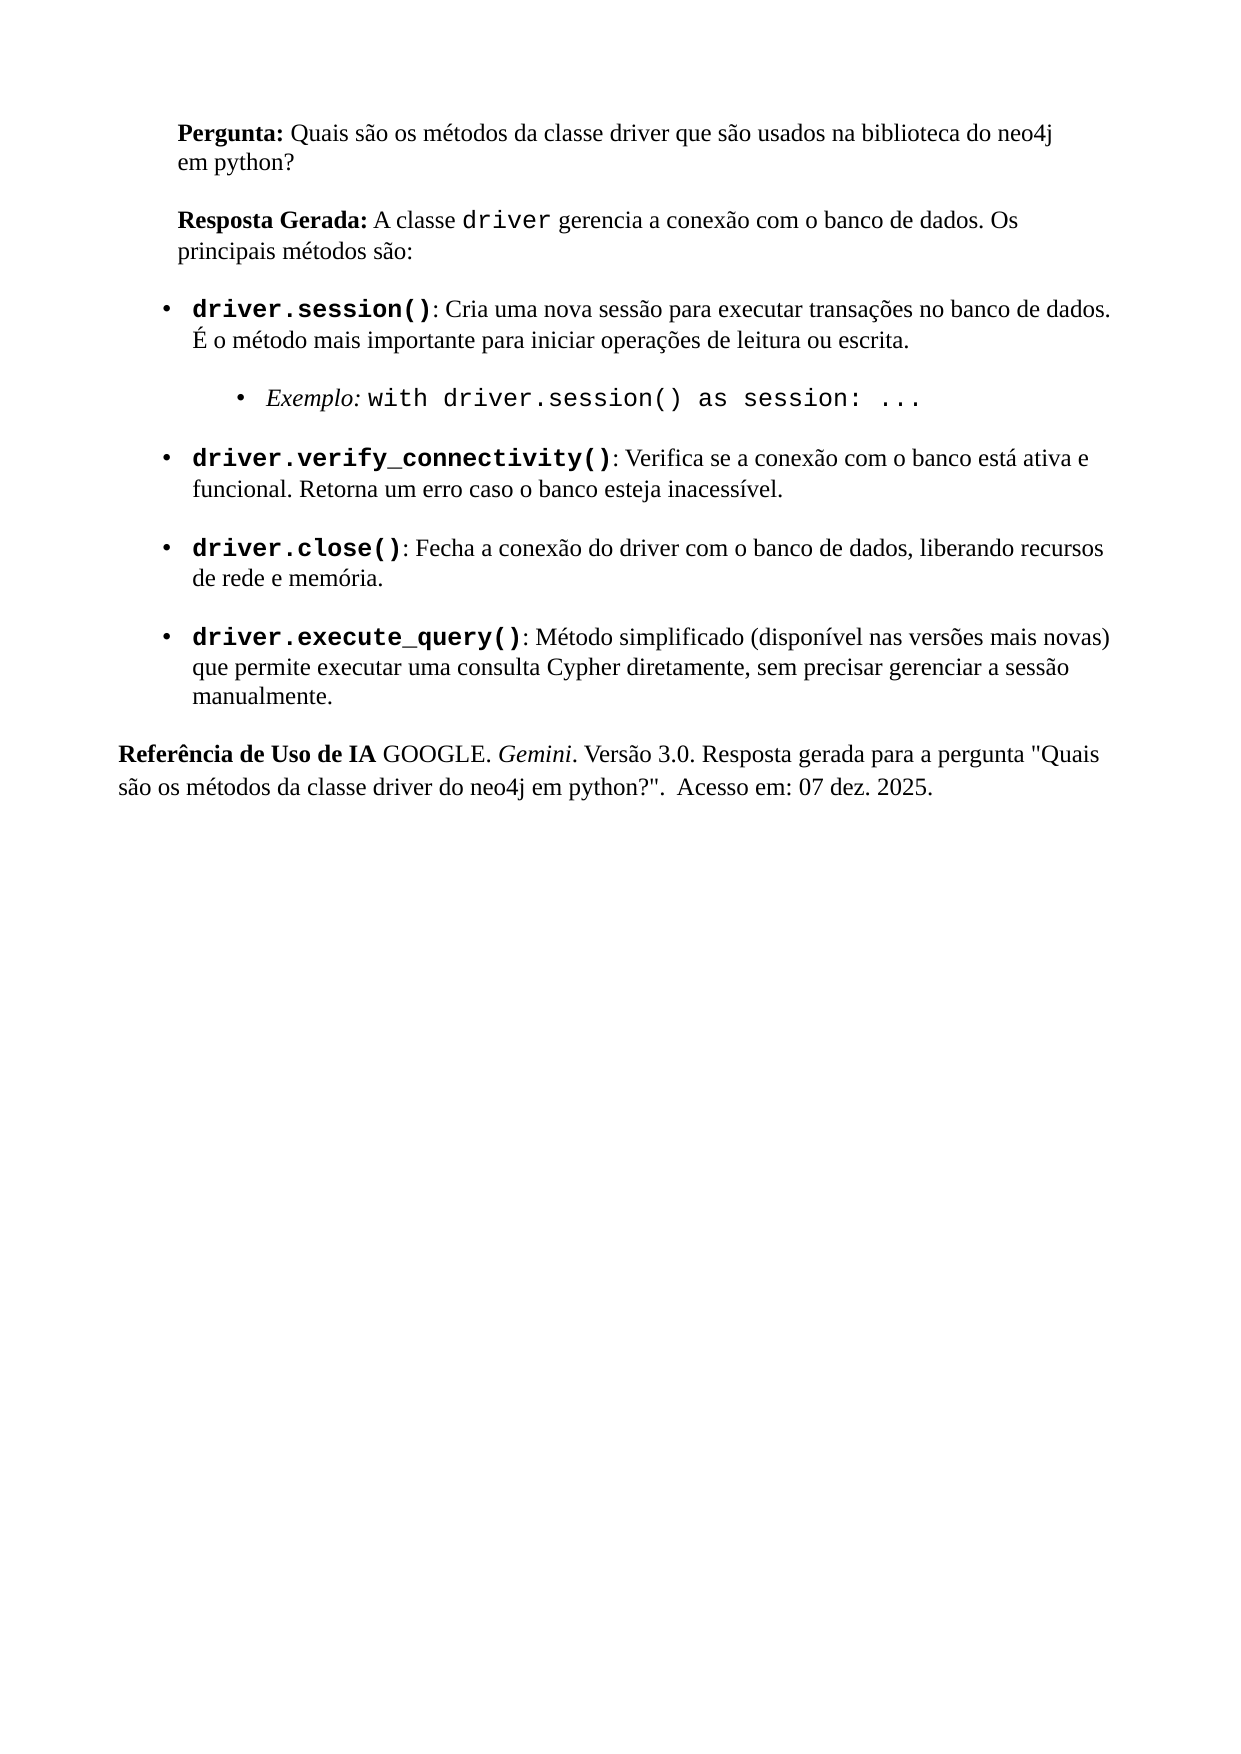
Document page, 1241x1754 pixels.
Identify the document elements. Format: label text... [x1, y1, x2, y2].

list Exemplo: with driver.session() as session: ... [236, 383, 1122, 414]
list driver.session(): Cria uma nova sessão para executar transações no banco de dados. É o método mais importante para iniciar operações de leitura ou escrita. [162, 294, 1122, 354]
text Pergunta: Quais são os métodos da classe driver que são usados na biblioteca do neo4j em python? [177, 118, 1063, 176]
text Resposta Gerada: A classe driver gerencia a conexão com o banco de dados. Os principais métodos são: [177, 205, 1063, 265]
text Referência de Uso de IA GOOGLE. Gemini. Versão 3.0. Resposta gerada para a pergunta "Quais são os métodos da classe driver do neo4j em python?". Acesso em: 07 dez. 2025. [118, 739, 1122, 801]
list driver.close(): Fecha a conexão do driver com o banco de dados, liberando recursos de rede e memória. [162, 533, 1122, 592]
list driver.verify_connectivity(): Verifica se a conexão com o banco está ativa e funcional. Retorna um erro caso o banco esteja inacessível. [162, 443, 1122, 503]
list driver.execute_query(): Método simplificado (disponível nas versões mais novas) que permite executar uma consulta Cypher diretamente, sem precisar gerenciar a sessão manualmente. [162, 622, 1122, 710]
